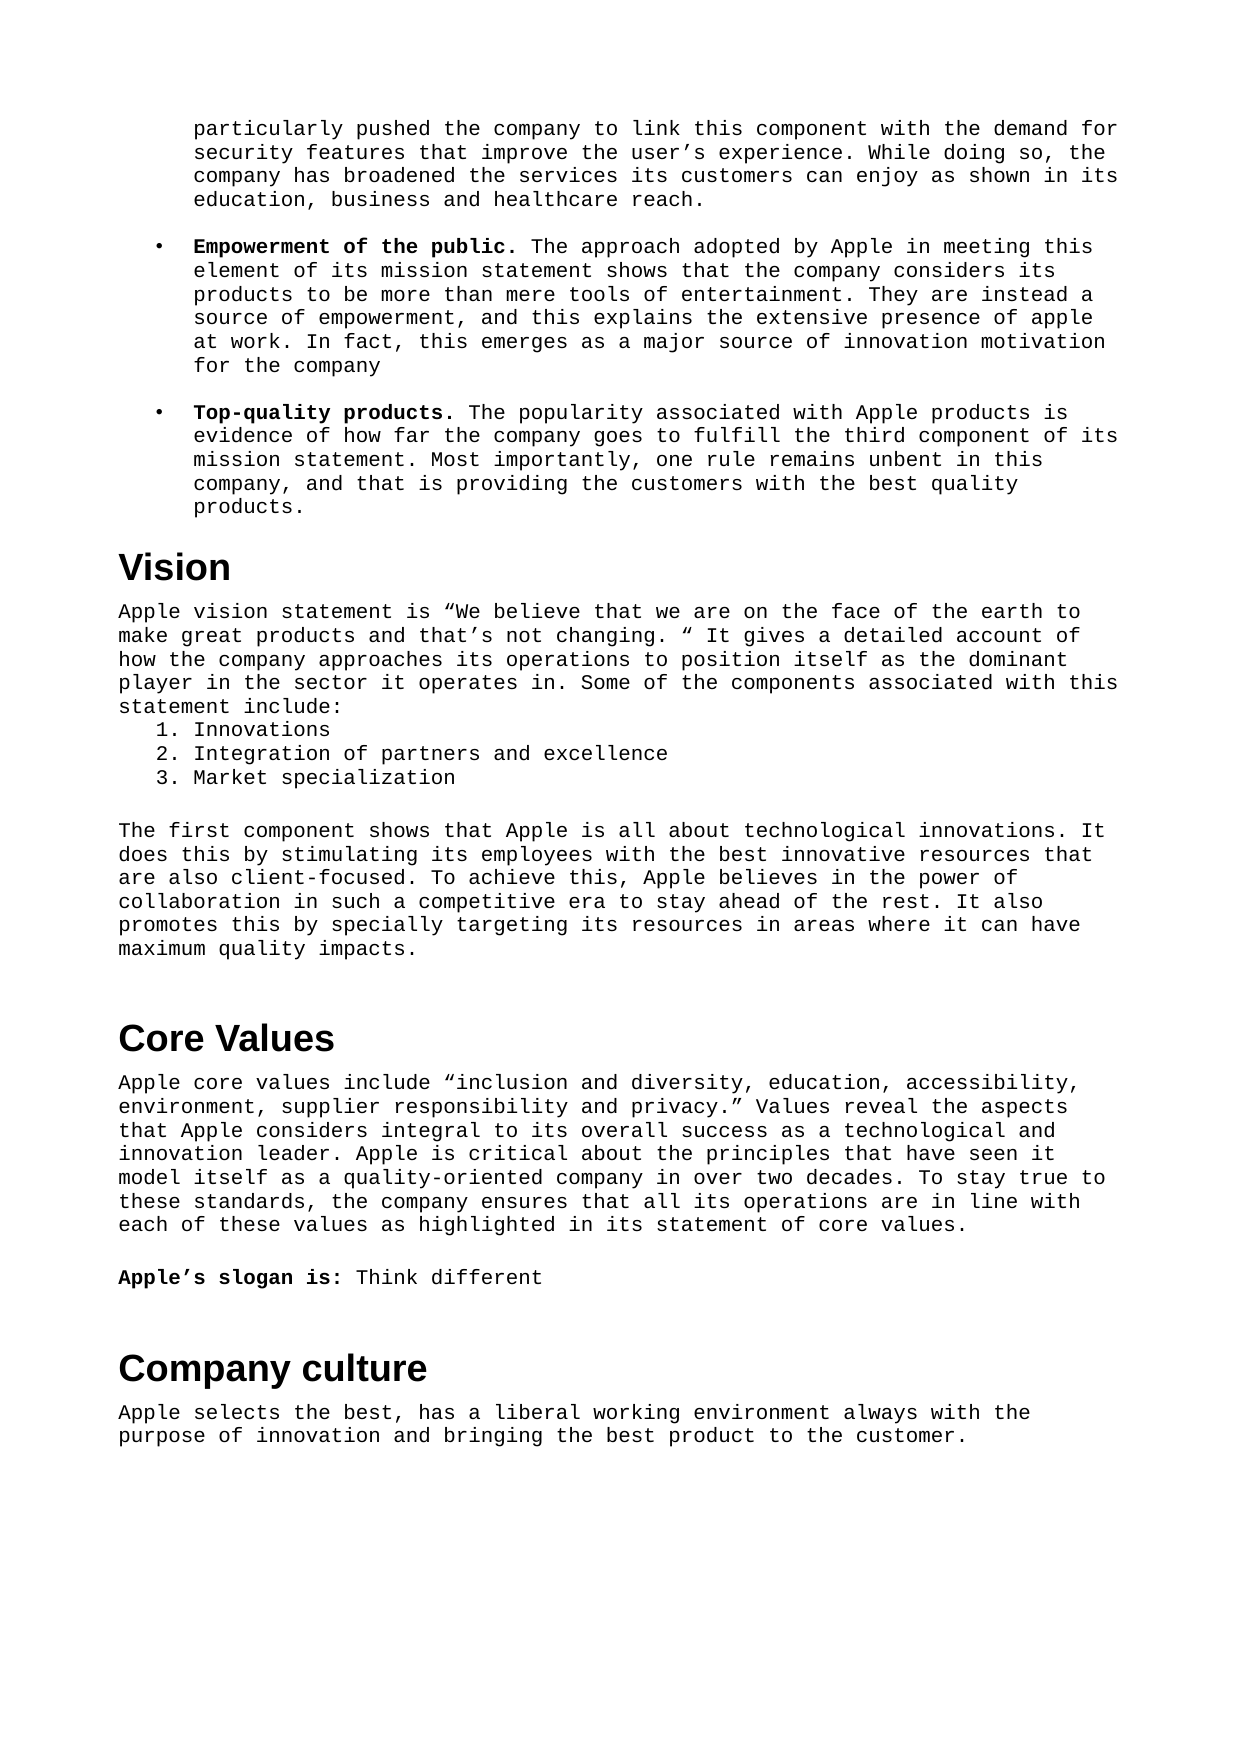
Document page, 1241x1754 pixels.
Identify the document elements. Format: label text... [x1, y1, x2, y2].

list Top-quality products. The popularity associated with Apple products is evidence of how far the company goes to fulfill the third component of its mission statement. Most importantly, one rule remains unbent in this company, and that is providing the customers with the best quality products. [156, 402, 1122, 520]
subtitle Company culture [118, 1346, 1122, 1389]
list particularly pushed the company to link this component with the demand for security features that improve the user’s experience. While doing so, the company has broadened the services its customers can enjoy as shown in its education, business and healthcare reach. [156, 118, 1122, 213]
text The first component shows that Apple is all about technological innovations. It does this by stimulating its employees with the best innovative resources that are also client-focused. To achieve this, Apple believes in the power of collaboration in such a competitive era to stay ahead of the rest. It also promotes this by specially targeting its resources in areas where it can have maximum quality impacts. [118, 820, 1122, 962]
text Apple’s slogan is: Think different [118, 1267, 1122, 1291]
text Apple vision statement is “We believe that we are on the face of the earth to make great products and that’s not changing. “ It gives a detailed account of how the company approaches its operations to position itself as the dominant player in the sector it operates in. Some of the components associated with this statement include: [118, 601, 1122, 719]
subtitle Core Values [118, 1016, 1122, 1060]
list Market specialization [156, 767, 1122, 790]
list Empowerment of the public. The approach adopted by Apple in meeting this element of its mission statement shows that the company considers its products to be more than mere tools of entertainment. They are instead a source of empowerment, and this explains the extensive presence of apple at work. In fact, this emerges as a major source of innovation motivation for the company [156, 236, 1122, 378]
list Innovations [156, 719, 1122, 743]
list Integration of partners and excellence [156, 743, 1122, 767]
subtitle Vision [118, 545, 1122, 589]
text Apple selects the best, has a liberal working environment always with the purpose of innovation and bringing the best product to the customer. [118, 1402, 1122, 1449]
text Apple core values include “inclusion and diversity, education, accessibility, environment, supplier responsibility and privacy.” Values reveal the aspects that Apple considers integral to its overall success as a technological and innovation leader. Apple is critical about the principles that have seen it model itself as a quality-oriented company in over two decades. To stay true to these standards, the company ensures that all its operations are in line with each of these values as highlighted in its statement of core values. [118, 1072, 1122, 1238]
